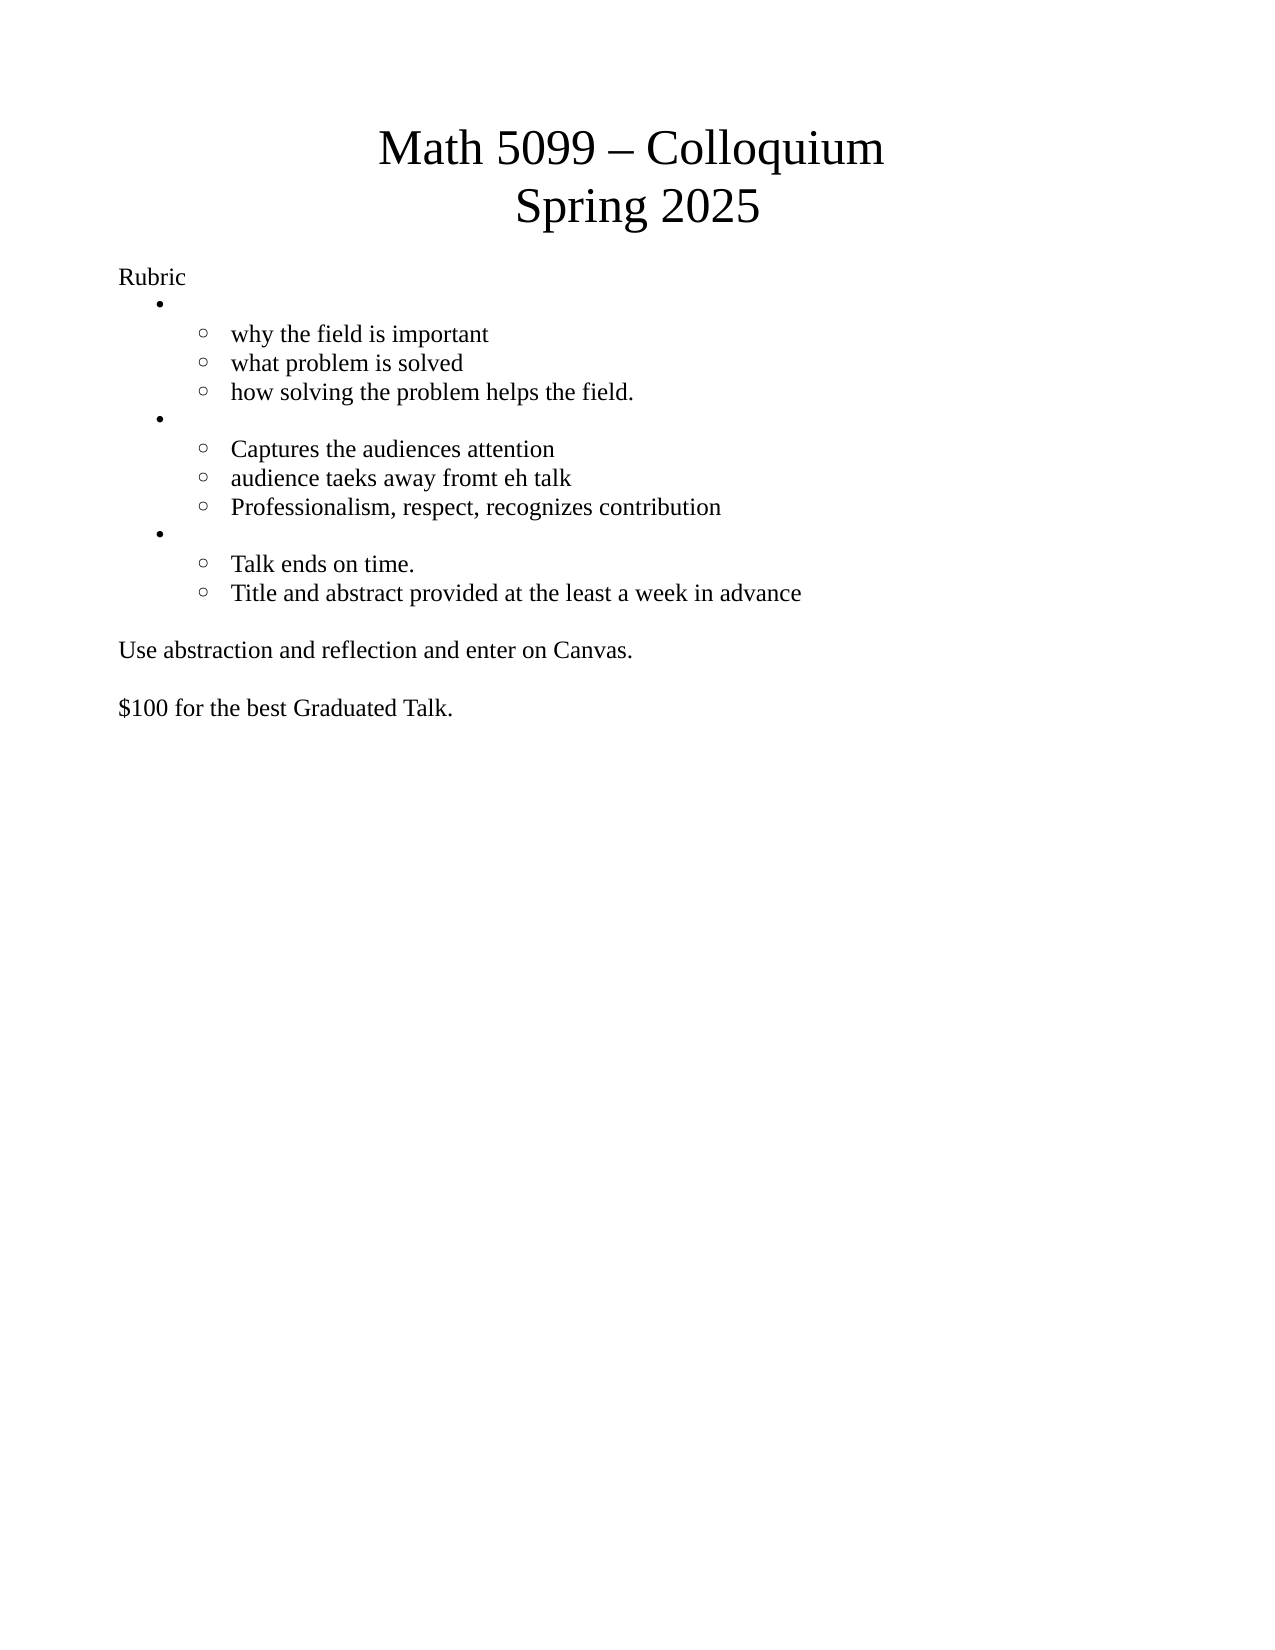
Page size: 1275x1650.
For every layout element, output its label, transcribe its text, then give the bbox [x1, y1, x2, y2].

text $100 for the best Graduated Talk. [118, 693, 1157, 722]
list Title and abstract provided at the least a week in advance [193, 578, 1157, 607]
list audience taeks away fromt eh talk [193, 463, 1157, 492]
text Rubric [118, 262, 1157, 291]
text Math 5099 – Colloquium [118, 118, 1157, 176]
text Spring 2025 [118, 176, 1157, 233]
list how solving the problem helps the field. [193, 377, 1157, 406]
text Use abstraction and reflection and enter on Canvas. [118, 636, 1157, 664]
list Captures the audiences attention [193, 434, 1157, 463]
list Talk ends on time. [193, 549, 1157, 578]
list why the field is important [193, 319, 1157, 348]
list what problem is solved [193, 348, 1157, 377]
list Professionalism, respect, recognizes contribution [193, 492, 1157, 521]
